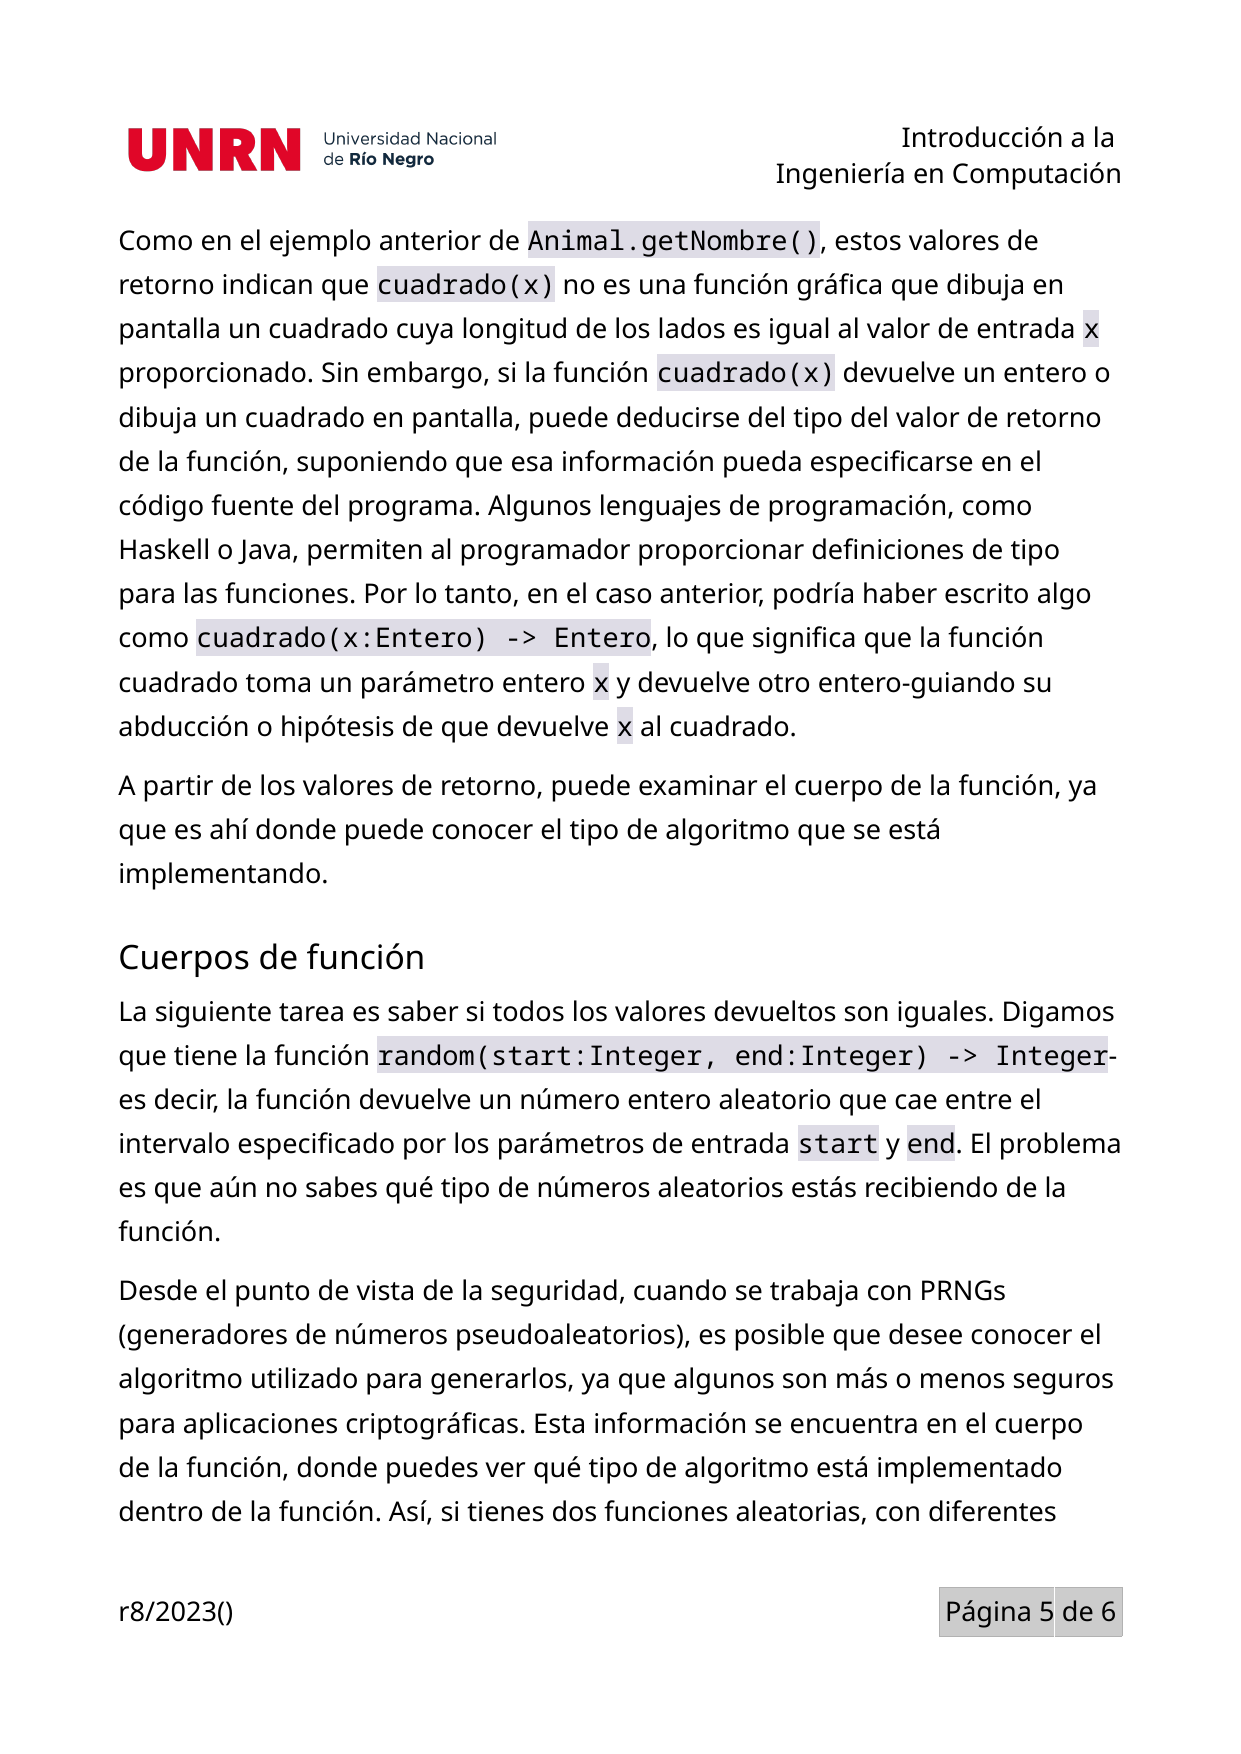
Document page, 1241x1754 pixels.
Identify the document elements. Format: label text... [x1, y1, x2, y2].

text Desde el punto de vista de la seguridad, cuando se trabaja con PRNGs (generadores de números pseudoaleatorios), es posible que desee conocer el algoritmo utilizado para generarlos, ya que algunos son más o menos seguros para aplicaciones criptográficas. Esta información se encuentra en el cuerpo de la función, donde puedes ver qué tipo de algoritmo está implementado dentro de la función. Así, si tienes dos funciones aleatorias, con diferentes [118, 1272, 1122, 1529]
subtitle Cuerpos de función [118, 934, 1122, 979]
picture [118, 118, 505, 180]
text Como en el ejemplo anterior de Animal.getNombre(), estos valores de retorno indican que cuadrado(x) no es una función gráfica que dibuja en pantalla un cuadrado cuya longitud de los lados es igual al valor de entrada x proporcionado. Sin embargo, si la función cuadrado(x) devuelve un entero o dibuja un cuadrado en pantalla, puede deducirse del tipo del valor de retorno de la función, suponiendo que esa información pueda especificarse en el código fuente del programa. Algunos lenguajes de programación, como Haskell o Java, permiten al programador proporcionar definiciones de tipo para las funciones. Por lo tanto, en el caso anterior, podría haber escrito algo como cuadrado(x:Entero) -> Entero, lo que significa que la función cuadrado toma un parámetro entero x y devuelve otro entero-guiando su abducción o hipótesis de que devuelve x al cuadrado. [118, 221, 1122, 744]
text La siguiente tarea es saber si todos los valores devueltos son iguales. Digamos que tiene la función random(start:Integer, end:Integer) -> Integer-es decir, la función devuelve un número entero aleatorio que cae entre el intervalo especificado por los parámetros de entrada start y end. El problema es que aún no sabes qué tipo de números aleatorios estás recibiendo de la función. [118, 992, 1122, 1250]
text A partir de los valores de retorno, puede examinar el cuerpo de la función, ya que es ahí donde puede conocer el tipo de algoritmo que se está implementando. [118, 766, 1122, 891]
